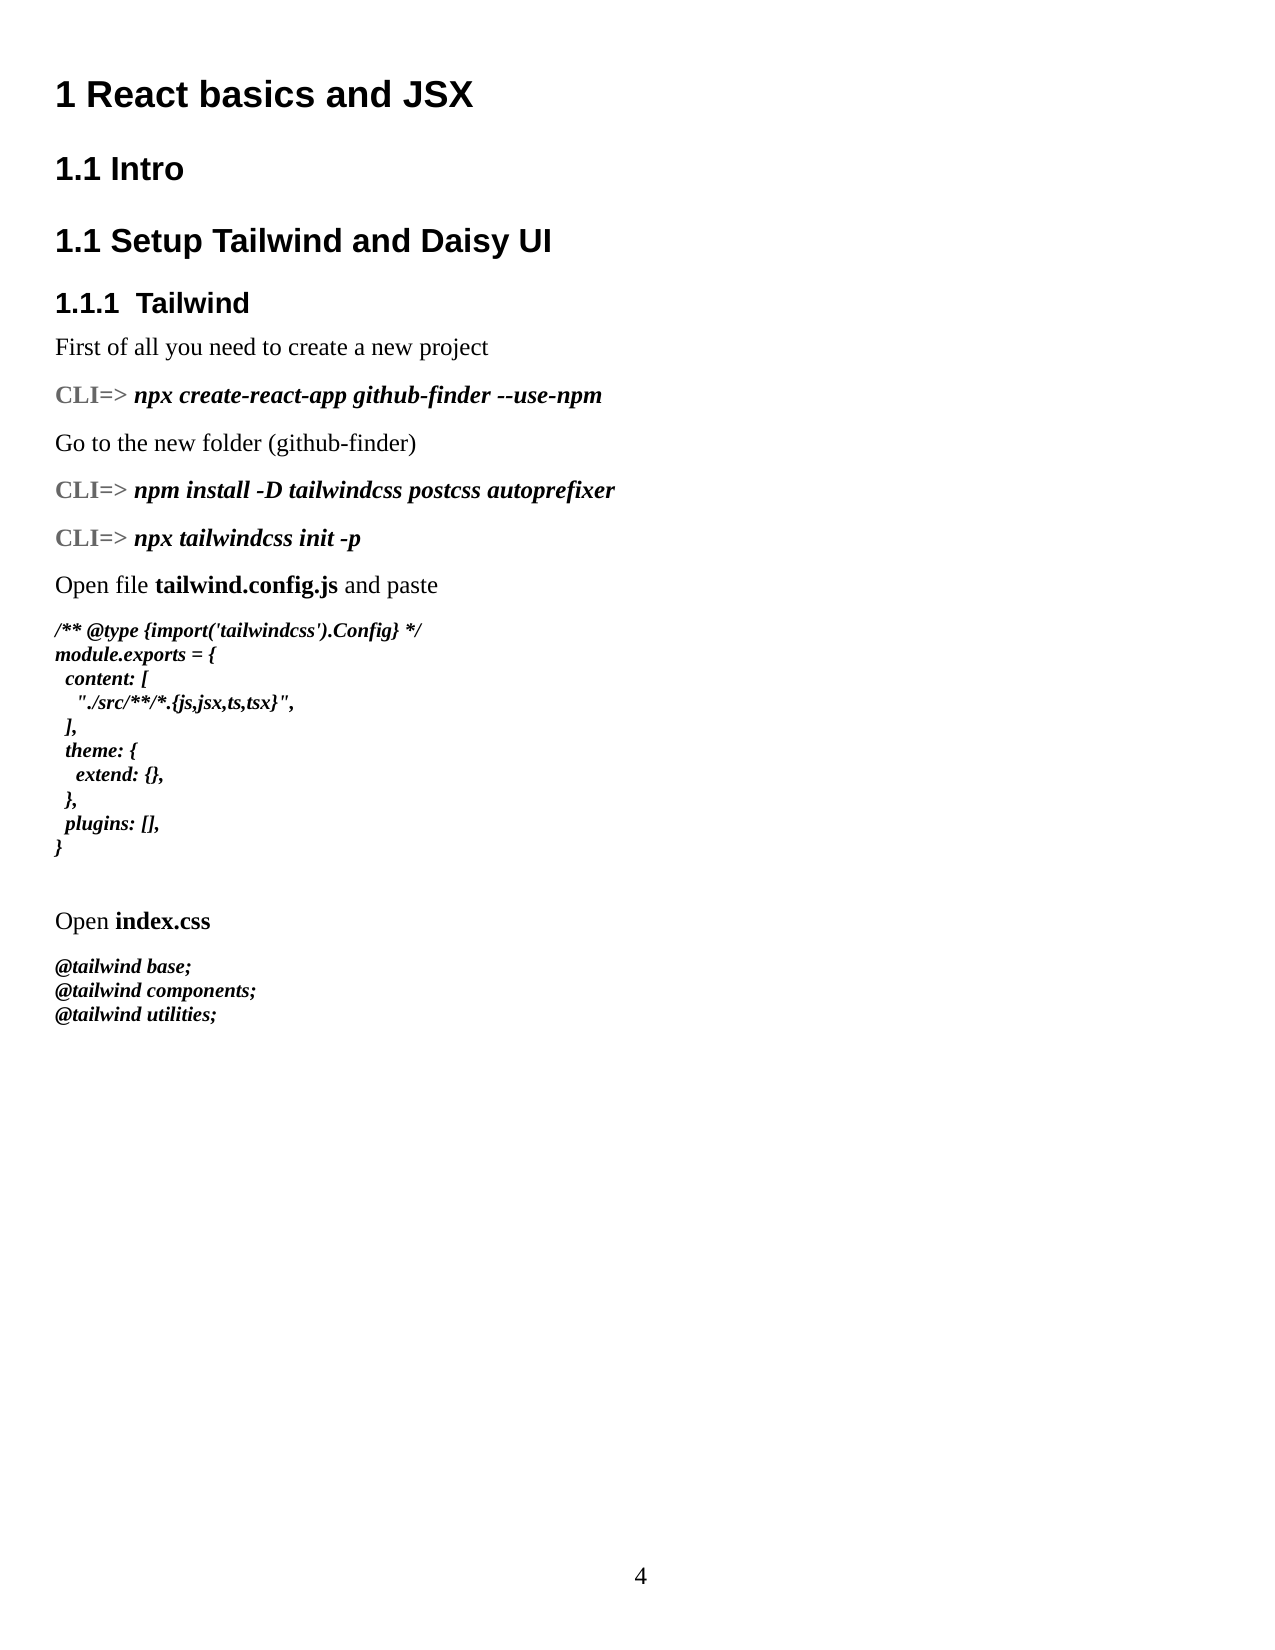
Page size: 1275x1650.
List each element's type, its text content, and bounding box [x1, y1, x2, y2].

text CLI=> npx tailwindcss init -p [55, 523, 1227, 552]
subtitle 1 React basics and JSX [55, 73, 1227, 116]
subtitle 1.1.1 Tailwind [55, 286, 1227, 320]
text }, [55, 786, 1227, 811]
text content: [ [55, 666, 1227, 690]
subtitle 1.1 Intro [55, 149, 1227, 187]
text extend: {}, [55, 762, 1227, 786]
text Open index.css [55, 906, 1227, 935]
text First of all you need to create a new project [55, 332, 1227, 361]
text module.exports = { [55, 642, 1227, 666]
text @tailwind base; [55, 954, 1227, 978]
text "./src/**/*.{js,jsx,ts,tsx}", [55, 690, 1227, 714]
text CLI=> npx create-react-app github-finder --use-npm [55, 380, 1227, 409]
text /** @type {import('tailwindcss').Config} */ [55, 618, 1227, 642]
text Open file tailwind.config.js and paste [55, 570, 1227, 599]
text theme: { [55, 738, 1227, 762]
subtitle 1.1 Setup Tailwind and Daisy UI [55, 221, 1227, 259]
text @tailwind utilities; [55, 1002, 1227, 1026]
text plugins: [], [55, 811, 1227, 834]
text @tailwind components; [55, 978, 1227, 1002]
text CLI=> npm install -D tailwindcss postcss autoprefixer [55, 475, 1227, 504]
text Go to the new folder (github-finder) [55, 428, 1227, 456]
text } [55, 834, 1227, 859]
text ], [55, 714, 1227, 738]
